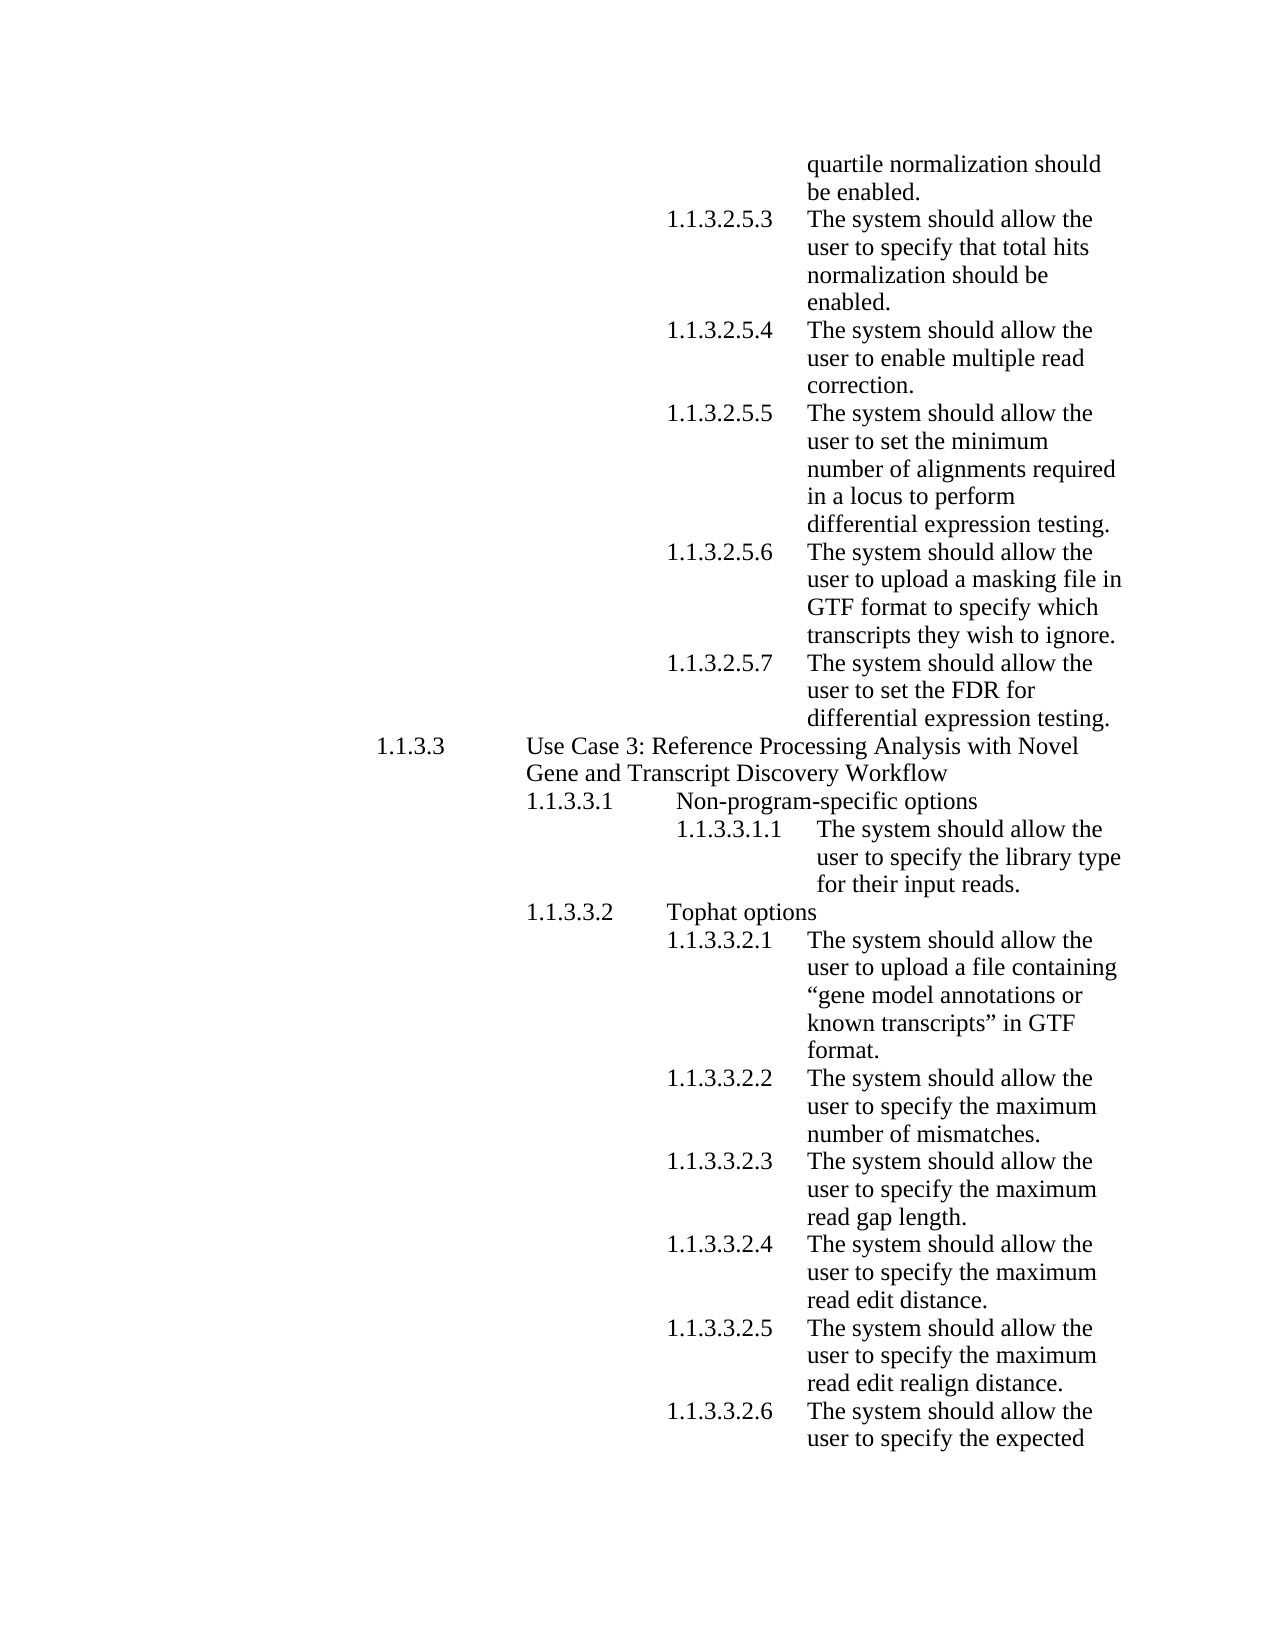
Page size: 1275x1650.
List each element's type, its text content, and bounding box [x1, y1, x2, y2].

text 1.1.3.2.5.3 The system should allow the user to specify that total hits normalization should be enabled. [666, 205, 1125, 316]
text 1.1.3.2.5.6 The system should allow the user to upload a masking file in GTF format to specify which transcripts they wish to ignore. [666, 538, 1125, 649]
text 1.1.3.3 Use Case 3: Reference Processing Analysis with Novel Gene and Transcript Discovery Workflow [376, 732, 1125, 787]
text 1.1.3.3.1.1 The system should allow the user to specify the library type for their input reads. [676, 815, 1125, 898]
text 1.1.3.2.5.5 The system should allow the user to set the minimum number of alignments required in a locus to perform differential expression testing. [666, 399, 1125, 538]
text quartile normalization should be enabled. [666, 150, 1125, 205]
text 1.1.3.3.1 Non-program-specific options [526, 787, 1125, 815]
text 1.1.3.2.5.7 The system should allow the user to set the FDR for differential expression testing. [666, 649, 1125, 732]
text 1.1.3.2.5.4 The system should allow the user to enable multiple read correction. [666, 316, 1125, 399]
text 1.1.3.3.2.5 The system should allow the user to specify the maximum read edit realign distance. [666, 1314, 1125, 1397]
text 1.1.3.3.2.4 The system should allow the user to specify the maximum read edit distance. [666, 1231, 1125, 1314]
text 1.1.3.3.2.3 The system should allow the user to specify the maximum read gap length. [666, 1147, 1125, 1231]
text 1.1.3.3.2.1 The system should allow the user to upload a file containing “gene model annotations or known transcripts” in GTF format. [666, 926, 1125, 1064]
text 1.1.3.3.2.2 The system should allow the user to specify the maximum number of mismatches. [666, 1064, 1125, 1147]
text 1.1.3.3.2.6 The system should allow the user to specify the expected [666, 1397, 1125, 1452]
text 1.1.3.3.2 Tophat options [526, 898, 1125, 926]
